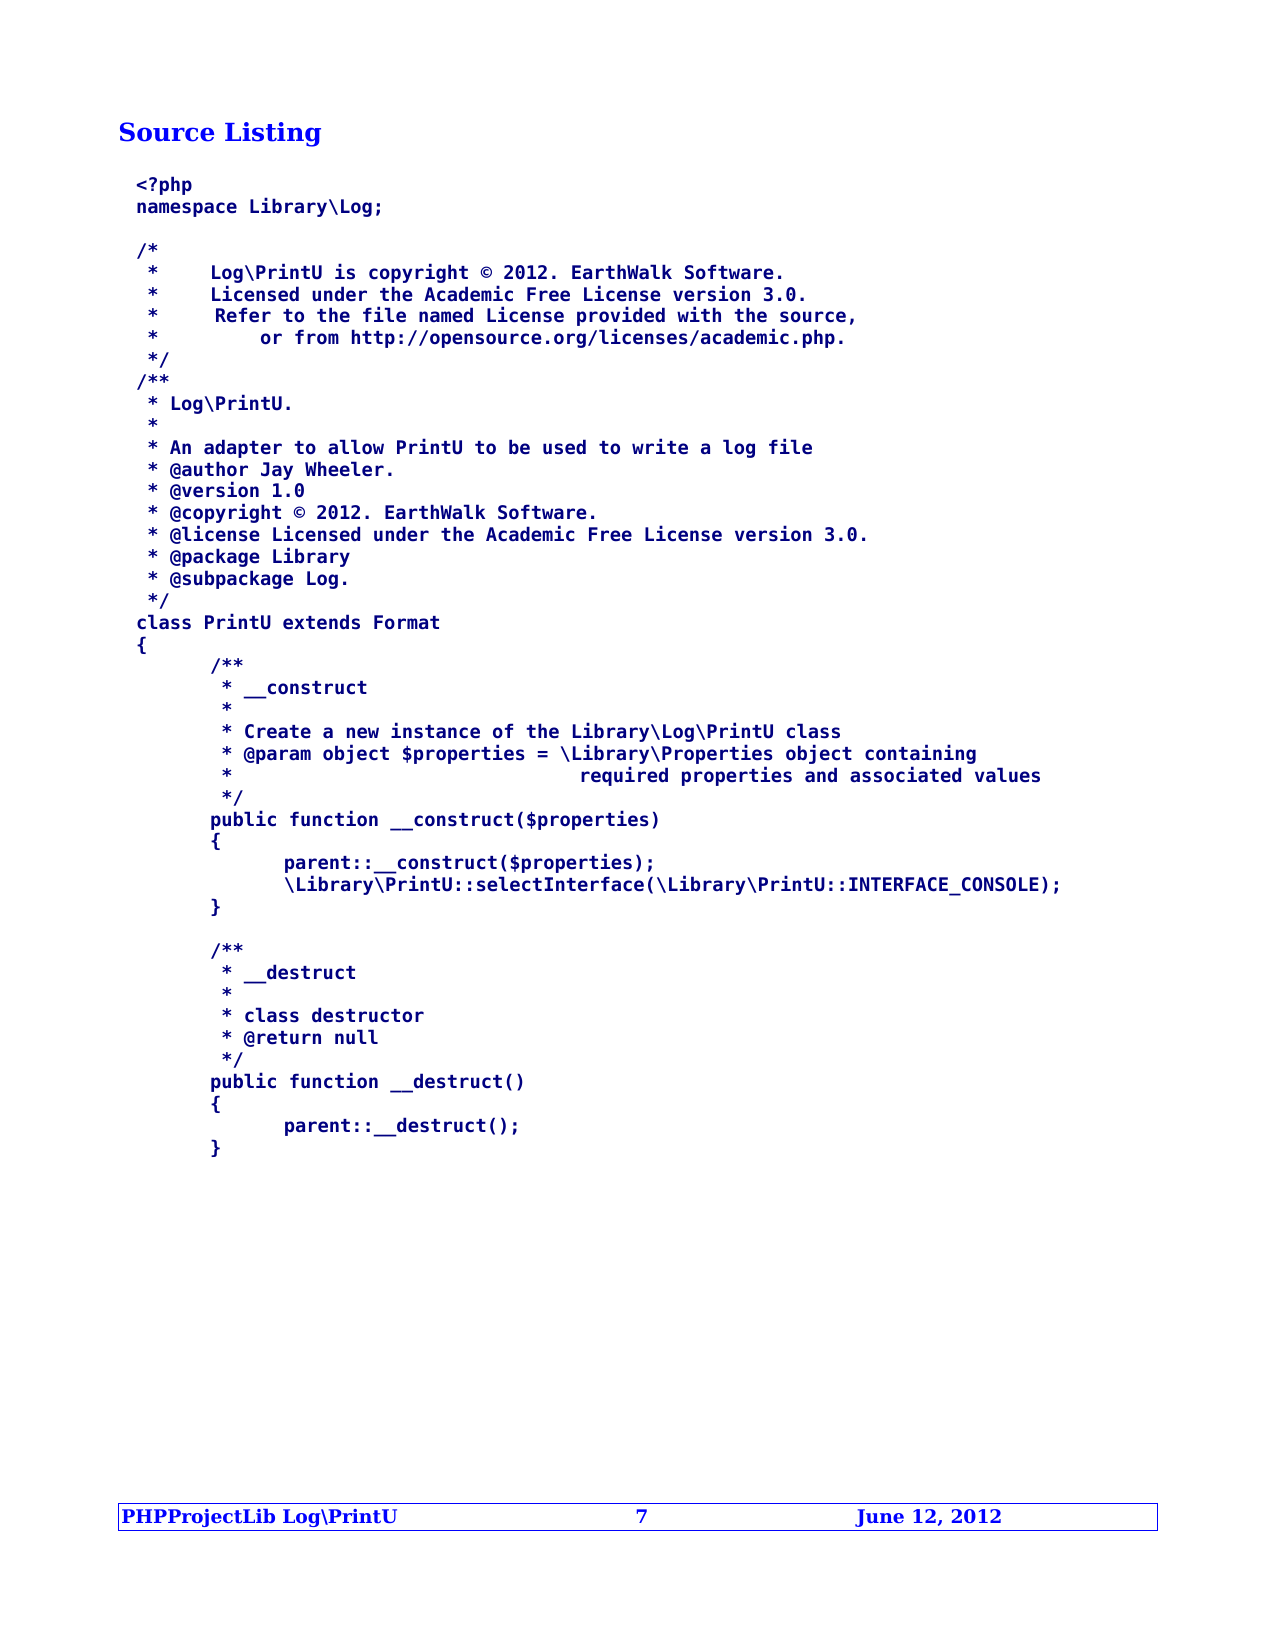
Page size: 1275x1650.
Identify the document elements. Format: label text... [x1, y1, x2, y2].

list * Create a new instance of the Library\Log\PrintU class [136, 721, 1157, 743]
list * __construct [136, 677, 1157, 699]
list { [136, 633, 1157, 655]
list * __destruct [136, 962, 1157, 983]
list * Log\PrintU is copyright © 2012. EarthWalk Software. [136, 262, 1157, 283]
list * @param object $properties = \Library\Properties object containing [136, 743, 1157, 765]
list * @license Licensed under the Academic Free License version 3.0. [136, 524, 1157, 546]
list * Refer to the file named License provided with the source, [136, 305, 1157, 327]
list * Log\PrintU. [136, 393, 1157, 415]
list * @version 1.0 [136, 480, 1157, 502]
title Source Listing [118, 118, 1157, 147]
list { [136, 830, 1157, 852]
list * [136, 699, 1157, 721]
list * Licensed under the Academic Free License version 3.0. [136, 283, 1157, 305]
list class PrintU extends Format [136, 612, 1157, 633]
list */ [136, 1049, 1157, 1071]
list * @copyright © 2012. EarthWalk Software. [136, 502, 1157, 524]
list { [136, 1093, 1157, 1115]
list } [136, 1137, 1157, 1158]
list /* [136, 240, 1157, 262]
list \Library\PrintU::selectInterface(\Library\PrintU::INTERFACE_CONSOLE); [136, 874, 1157, 896]
list /** [136, 940, 1157, 962]
list */ [136, 787, 1157, 808]
list parent::__construct($properties); [136, 852, 1157, 874]
list * @subpackage Log. [136, 568, 1157, 590]
list */ [136, 590, 1157, 612]
list } [136, 896, 1157, 918]
list public function __construct($properties) [136, 808, 1157, 830]
list <?php [136, 174, 1157, 196]
list * required properties and associated values [136, 765, 1157, 787]
list namespace Library\Log; [136, 196, 1157, 218]
list * or from http://opensource.org/licenses/academic.php. [136, 327, 1157, 349]
list /** [136, 371, 1157, 393]
list parent::__destruct(); [136, 1115, 1157, 1137]
list * @author Jay Wheeler. [136, 458, 1157, 480]
list * class destructor [136, 1005, 1157, 1027]
list * [136, 415, 1157, 437]
list * @return null [136, 1027, 1157, 1049]
list * @package Library [136, 546, 1157, 568]
list public function __destruct() [136, 1071, 1157, 1093]
list * [136, 983, 1157, 1005]
list /** [136, 655, 1157, 677]
list * An adapter to allow PrintU to be used to write a log file [136, 437, 1157, 458]
list */ [136, 349, 1157, 371]
